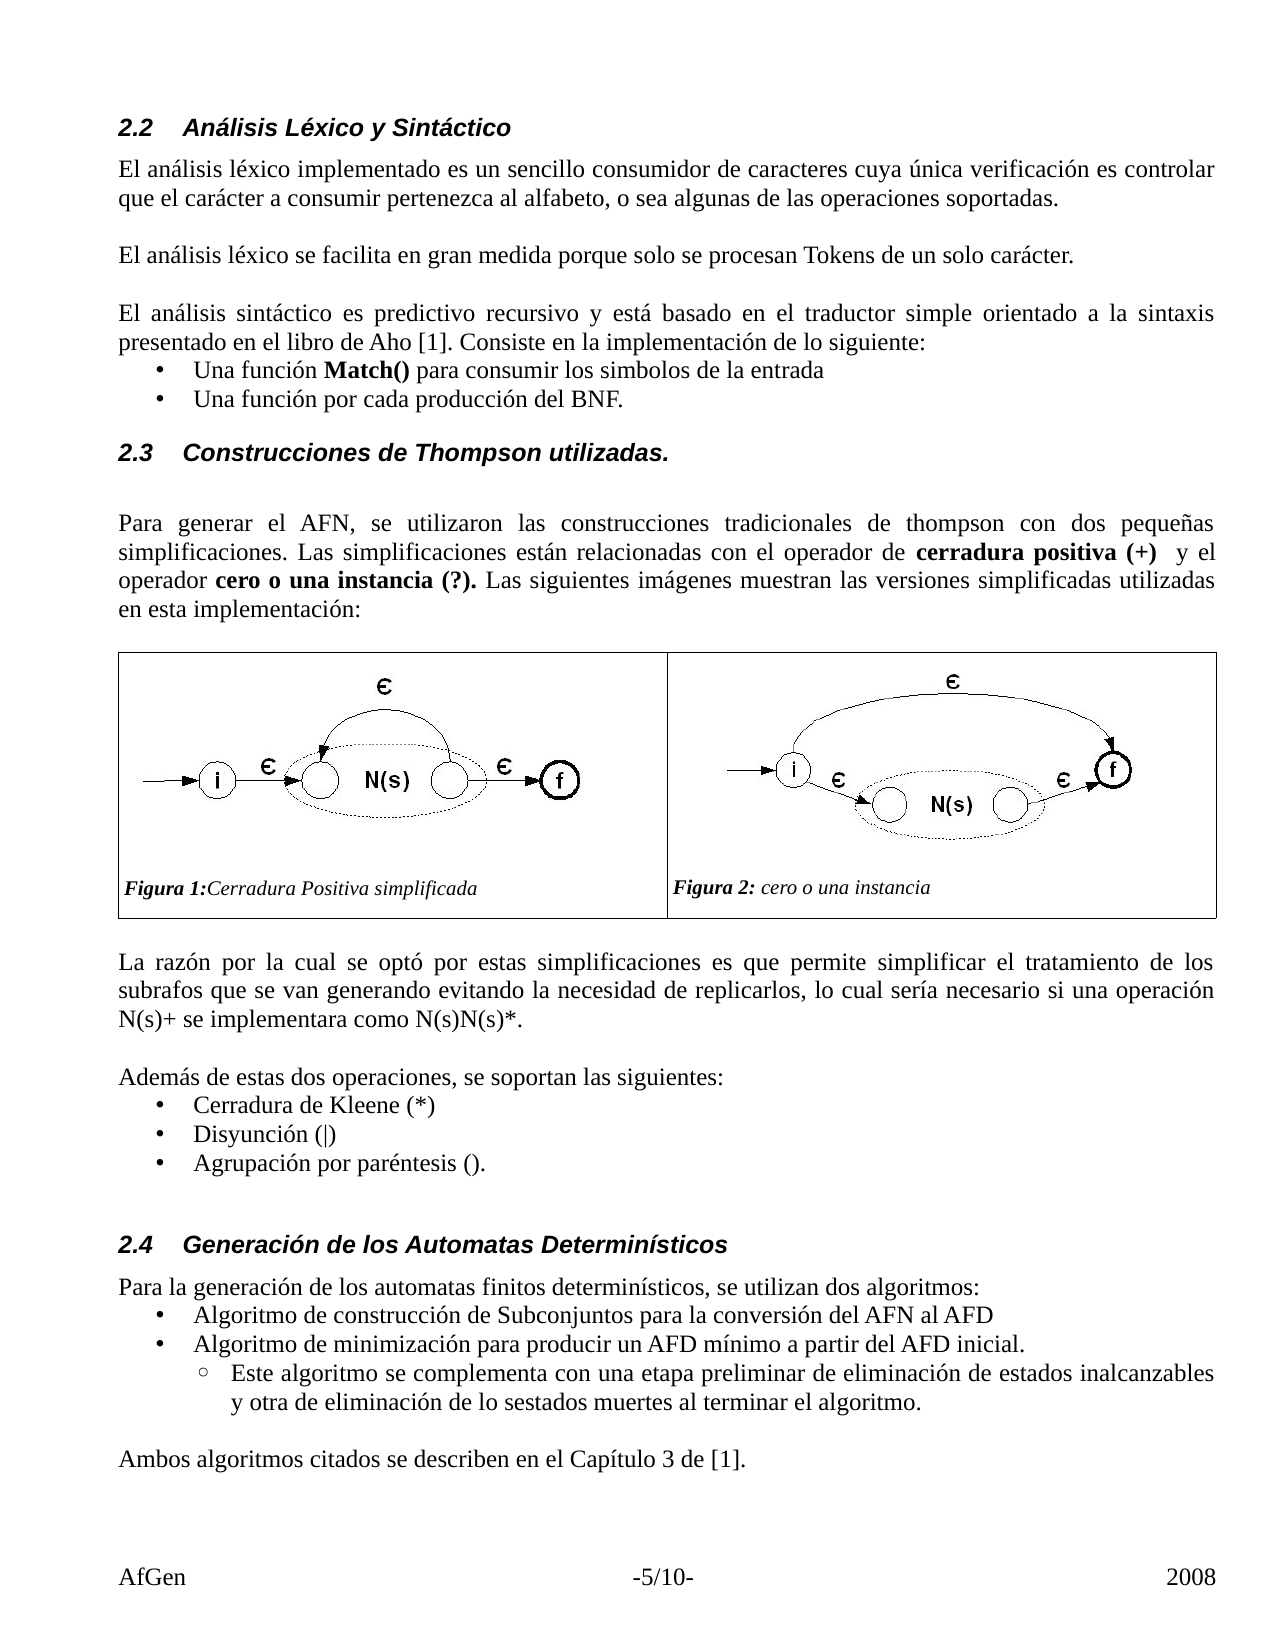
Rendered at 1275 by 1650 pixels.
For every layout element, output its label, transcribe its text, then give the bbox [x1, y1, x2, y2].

text La razón por la cual se optó por estas simplificaciones es que permite simplificar el tratamiento de los subrafos que se van generando evitando la necesidad de replicarlos, lo cual sería necesario si una operación N(s)+ se implementara como N(s)N(s)*. [118, 947, 1216, 1033]
list Una función por cada producción del BNF. [156, 384, 1216, 413]
list Algoritmo de minimización para producir un AFD mínimo a partir del AFD inicial. [156, 1329, 1216, 1358]
picture [123, 657, 662, 876]
list Agrupación por paréntesis (). [156, 1148, 1216, 1177]
list Cerradura de Kleene (*) [156, 1090, 1216, 1119]
table_header [668, 653, 1216, 657]
subtitle Generación de los Automatas Determinísticos [118, 1230, 1216, 1259]
table_header Figura 1:Cerradura Positiva simplificada [119, 658, 667, 918]
text El análisis léxico implementado es un sencillo consumidor de caracteres cuya única verificación es controlar que el carácter a consumir pertenezca al alfabeto, o sea algunas de las operaciones soportadas. [118, 154, 1216, 212]
subtitle Análisis Léxico y Sintáctico [118, 113, 1216, 142]
subtitle Construcciones de Thompson utilizadas. [118, 438, 1216, 467]
table_header [119, 653, 667, 657]
list Este algoritmo se complementa con una etapa preliminar de eliminación de estados inalcanzables y otra de eliminación de lo sestados muertes al terminar el algoritmo. [193, 1358, 1216, 1415]
list Disyunción (|) [156, 1119, 1216, 1148]
text El análisis sintáctico es predictivo recursivo y está basado en el traductor simple orientado a la sintaxis presentado en el libro de Aho [1]. Consiste en la implementación de lo siguiente: [118, 298, 1216, 355]
list Algoritmo de construcción de Subconjuntos para la conversión del AFN al AFD [156, 1300, 1216, 1329]
text Además de estas dos operaciones, se soportan las siguientes: [118, 1062, 1216, 1090]
text El análisis léxico se facilita en gran medida porque solo se procesan Tokens de un solo carácter. [118, 240, 1216, 269]
table_header Figura 2: cero o una instancia [668, 658, 1216, 918]
text Para generar el AFN, se utilizaron las construcciones tradicionales de thompson con dos pequeñas simplificaciones. Las simplificaciones están relacionadas con el operador de cerradura positiva (+) y el operador cero o una instancia (?). Las siguientes imágenes muestran las versiones simplificadas utilizadas en esta implementación: [118, 508, 1216, 623]
list Una función Match() para consumir los simbolos de la entrada [156, 355, 1216, 384]
picture [692, 657, 1192, 876]
text Ambos algoritmos citados se describen en el Capítulo 3 de [1]. [118, 1444, 1216, 1473]
text Para la generación de los automatas finitos determinísticos, se utilizan dos algoritmos: [118, 1272, 1216, 1300]
